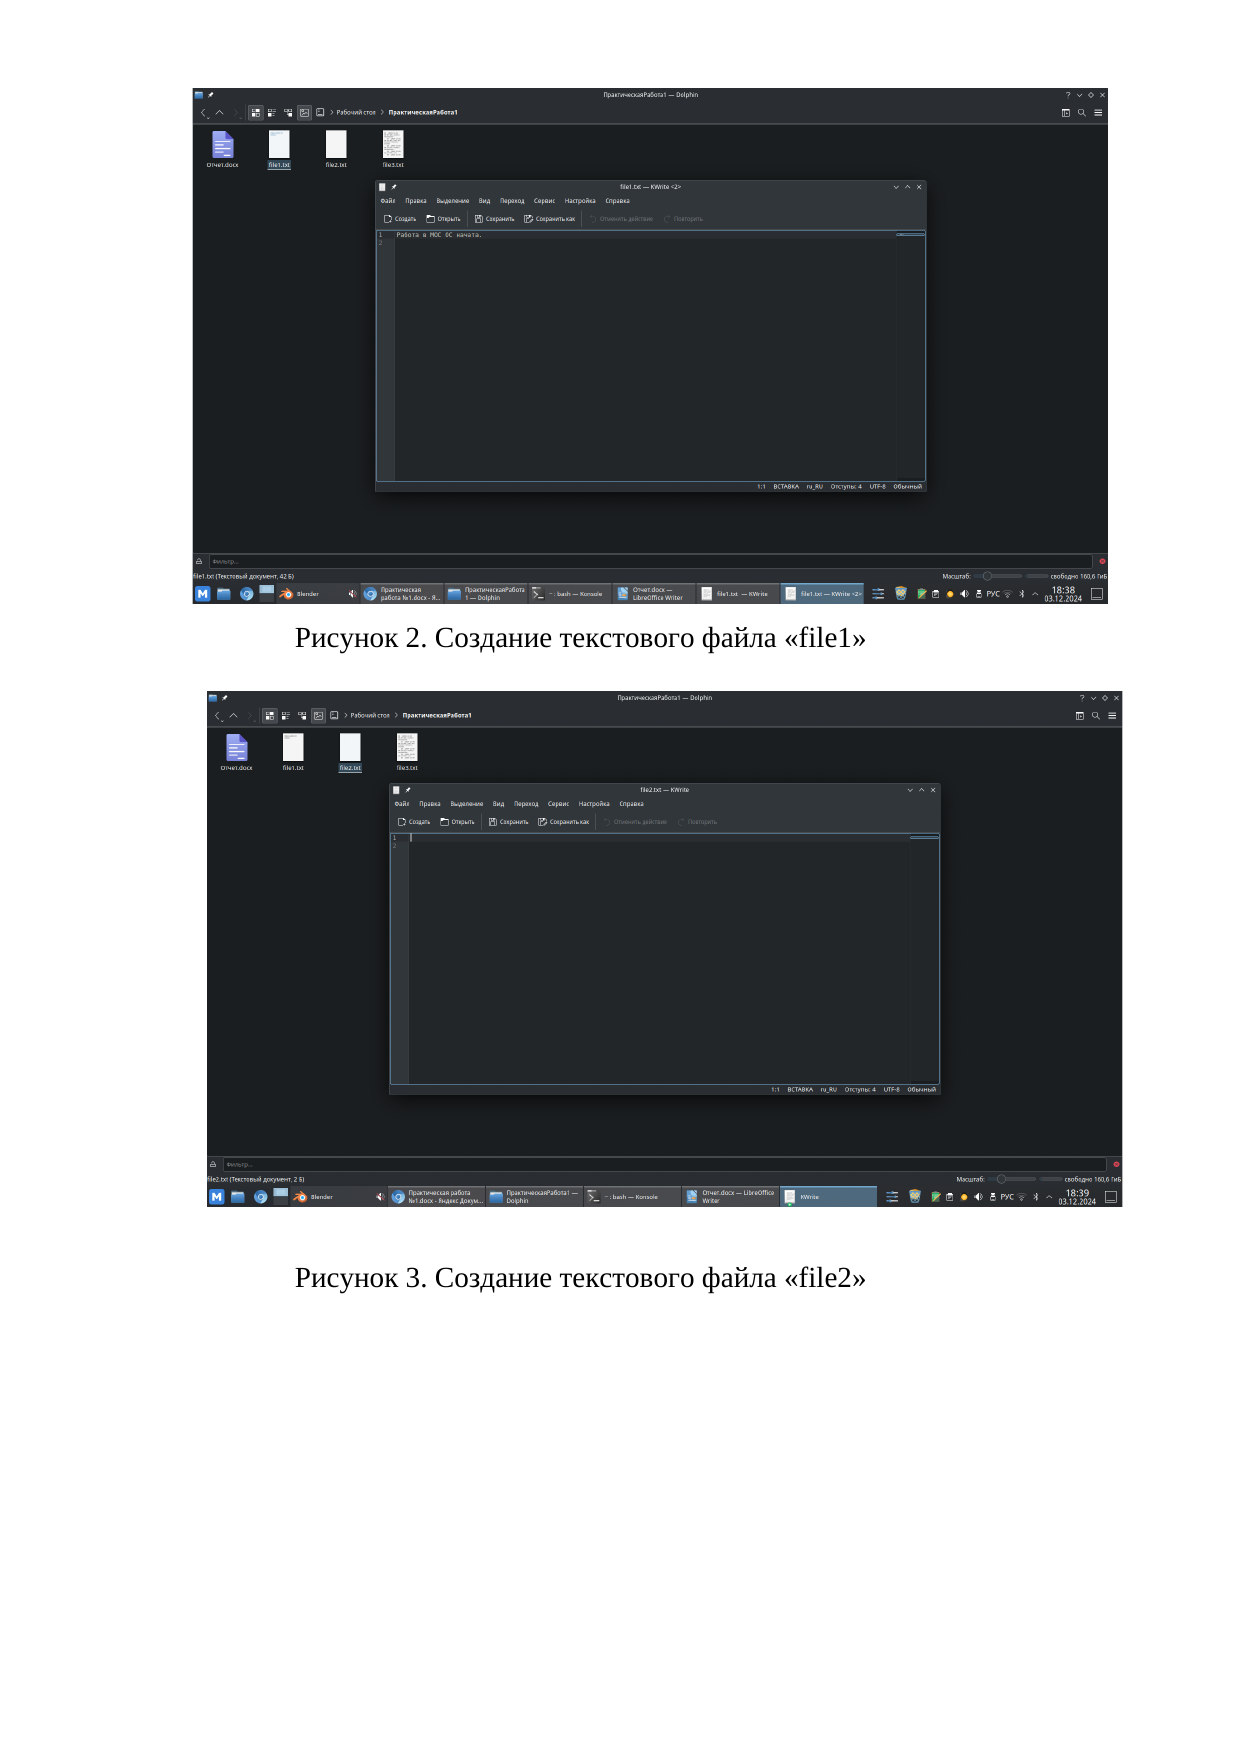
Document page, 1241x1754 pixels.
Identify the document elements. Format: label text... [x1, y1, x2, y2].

picture [192, 88, 1108, 604]
text Рисунок 3. Создание текстового файла «file2» [236, 691, 1152, 1294]
picture [207, 691, 1123, 1207]
text Рисунок 2. Создание текстового файла «file1» [236, 118, 1152, 654]
